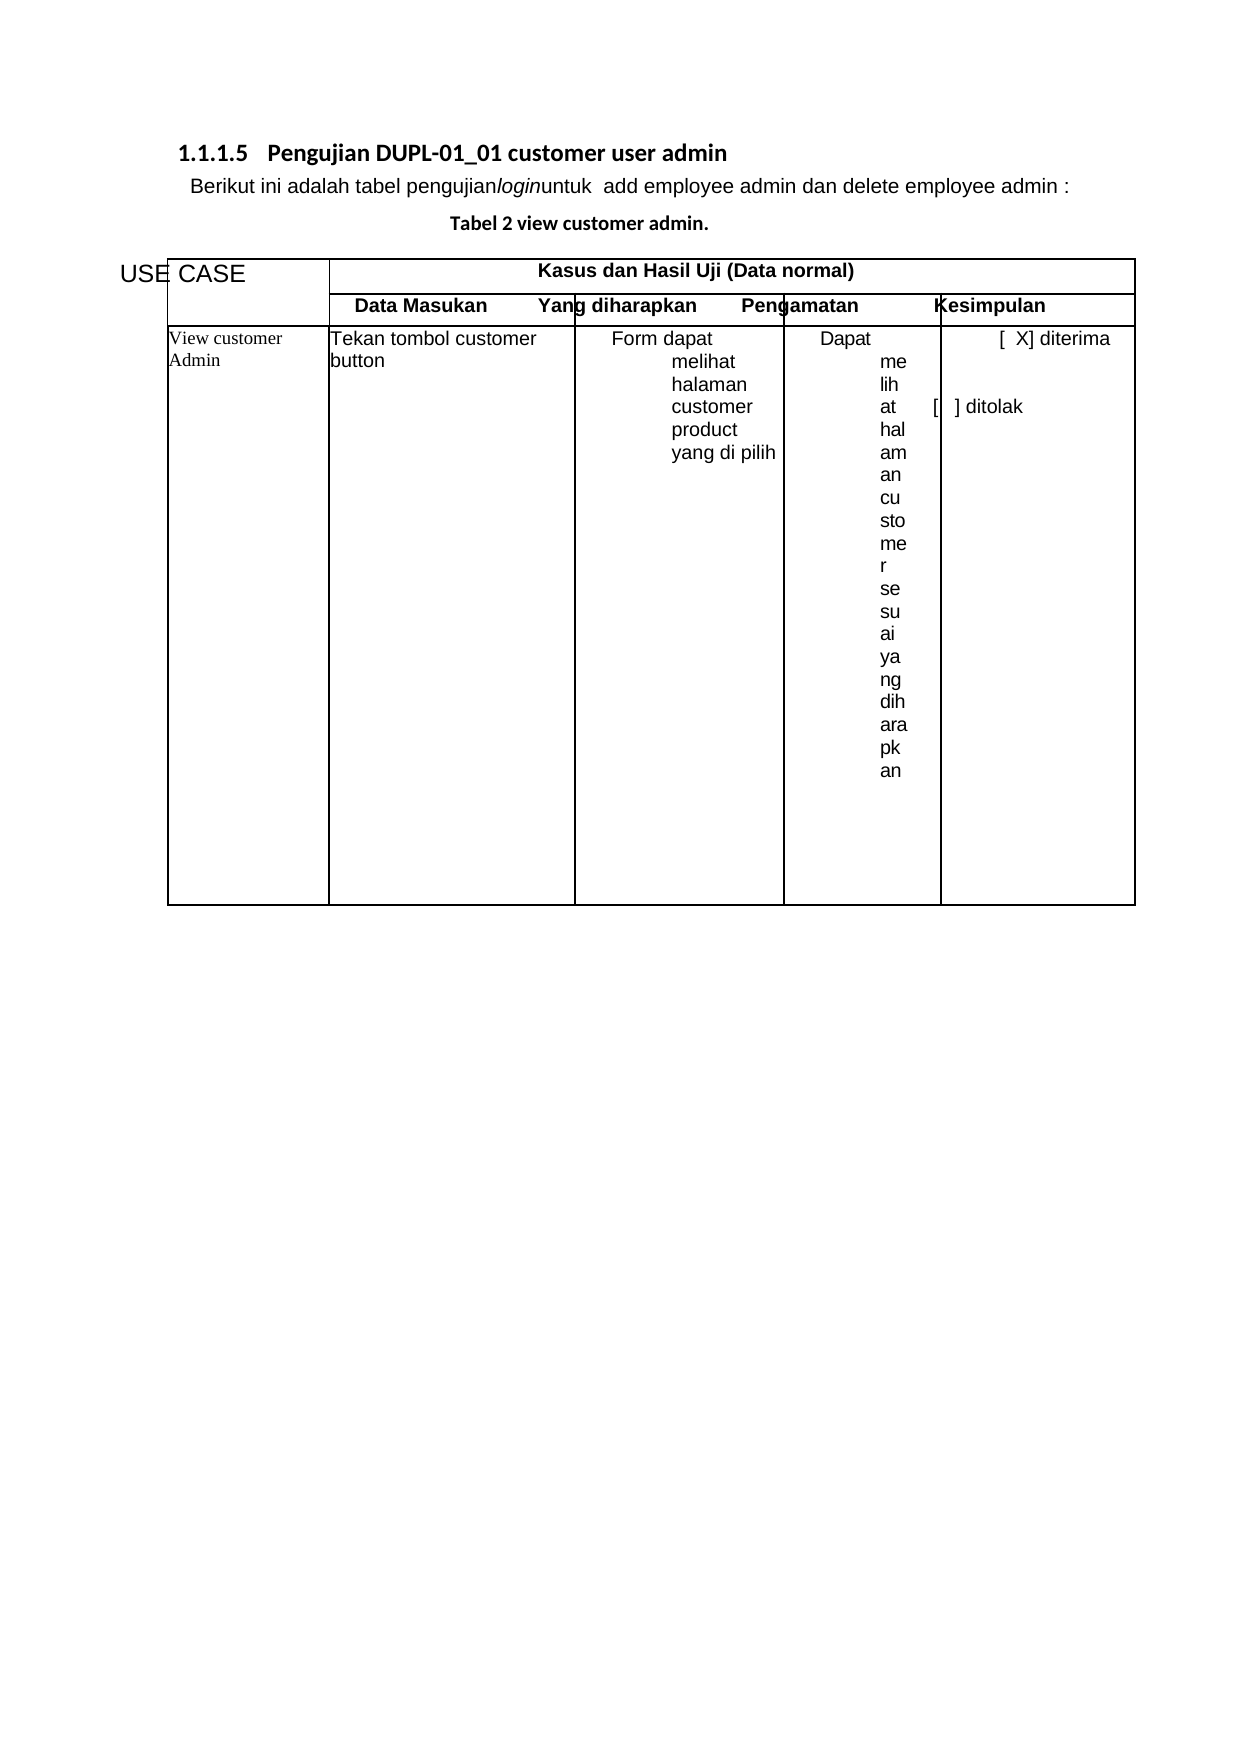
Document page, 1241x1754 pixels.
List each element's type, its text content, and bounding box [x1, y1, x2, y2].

table_cell [576, 781, 783, 809]
table_cell [330, 781, 574, 809]
text Berikut ini adalah tabel pengujianloginuntuk add employee admin dan delete employee admin : [190, 173, 1186, 197]
subtitle Tabel 2 view customer admin. [450, 210, 1186, 235]
table_cell [785, 809, 940, 904]
table_header USE CASE [168, 260, 329, 325]
table_cell Data Masukan [330, 295, 574, 325]
table_header Kasus dan Hasil Uji (Data normal) [330, 260, 1134, 292]
table_cell [ X] diterima [ ] ditolak [981, 327, 1134, 904]
table_cell Form dapat melihat halaman customer product yang di pilih [576, 327, 783, 781]
table_cell [330, 809, 574, 904]
table_cell View customer Admin [169, 327, 328, 904]
table_cell Tekan tombol customer button [330, 327, 574, 781]
table_cell [785, 781, 940, 809]
table_cell Kesimpulan [942, 295, 1134, 325]
table_cell [942, 327, 981, 904]
table_cell Pengamatan [785, 295, 940, 325]
subtitle Pengujian DUPL-01_01 customer user admin [177, 137, 1186, 167]
table_cell Yang diharapkan [576, 295, 783, 325]
table_cell [576, 809, 783, 904]
table_cell Dapat melihat halaman customer sesuai yang diharapkan [785, 327, 940, 781]
